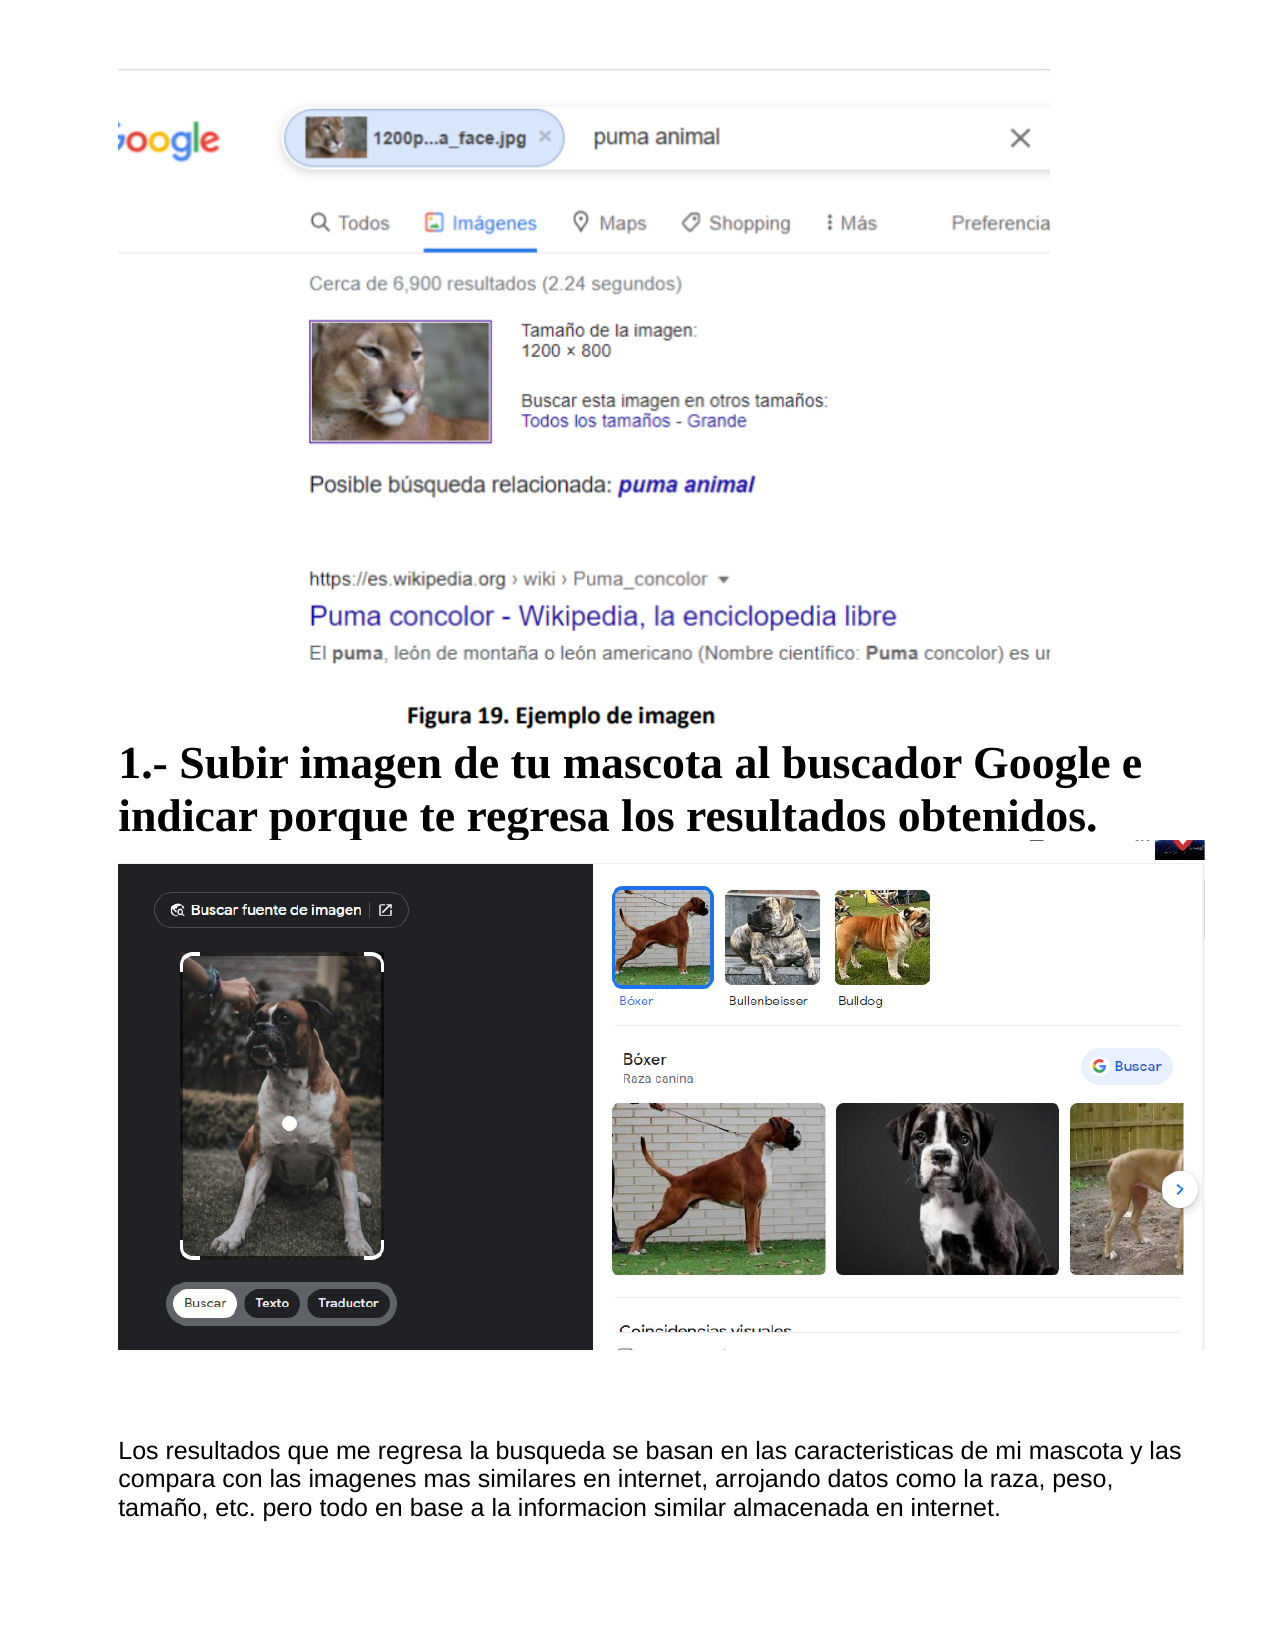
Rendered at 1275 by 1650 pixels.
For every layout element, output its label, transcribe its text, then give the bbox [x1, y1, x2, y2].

text Los resultados que me regresa la busqueda se basan en las caracteristicas de mi mascota y las compara con las imagenes mas similares en internet, arrojando datos como la raza, peso, tamaño, etc. pero todo en base a la informacion similar almacenada en internet. [118, 1436, 1205, 1522]
text 1.- Subir imagen de tu mascota al buscador Google e indicar porque te regresa los resultados obtenidos. [118, 735, 1205, 840]
